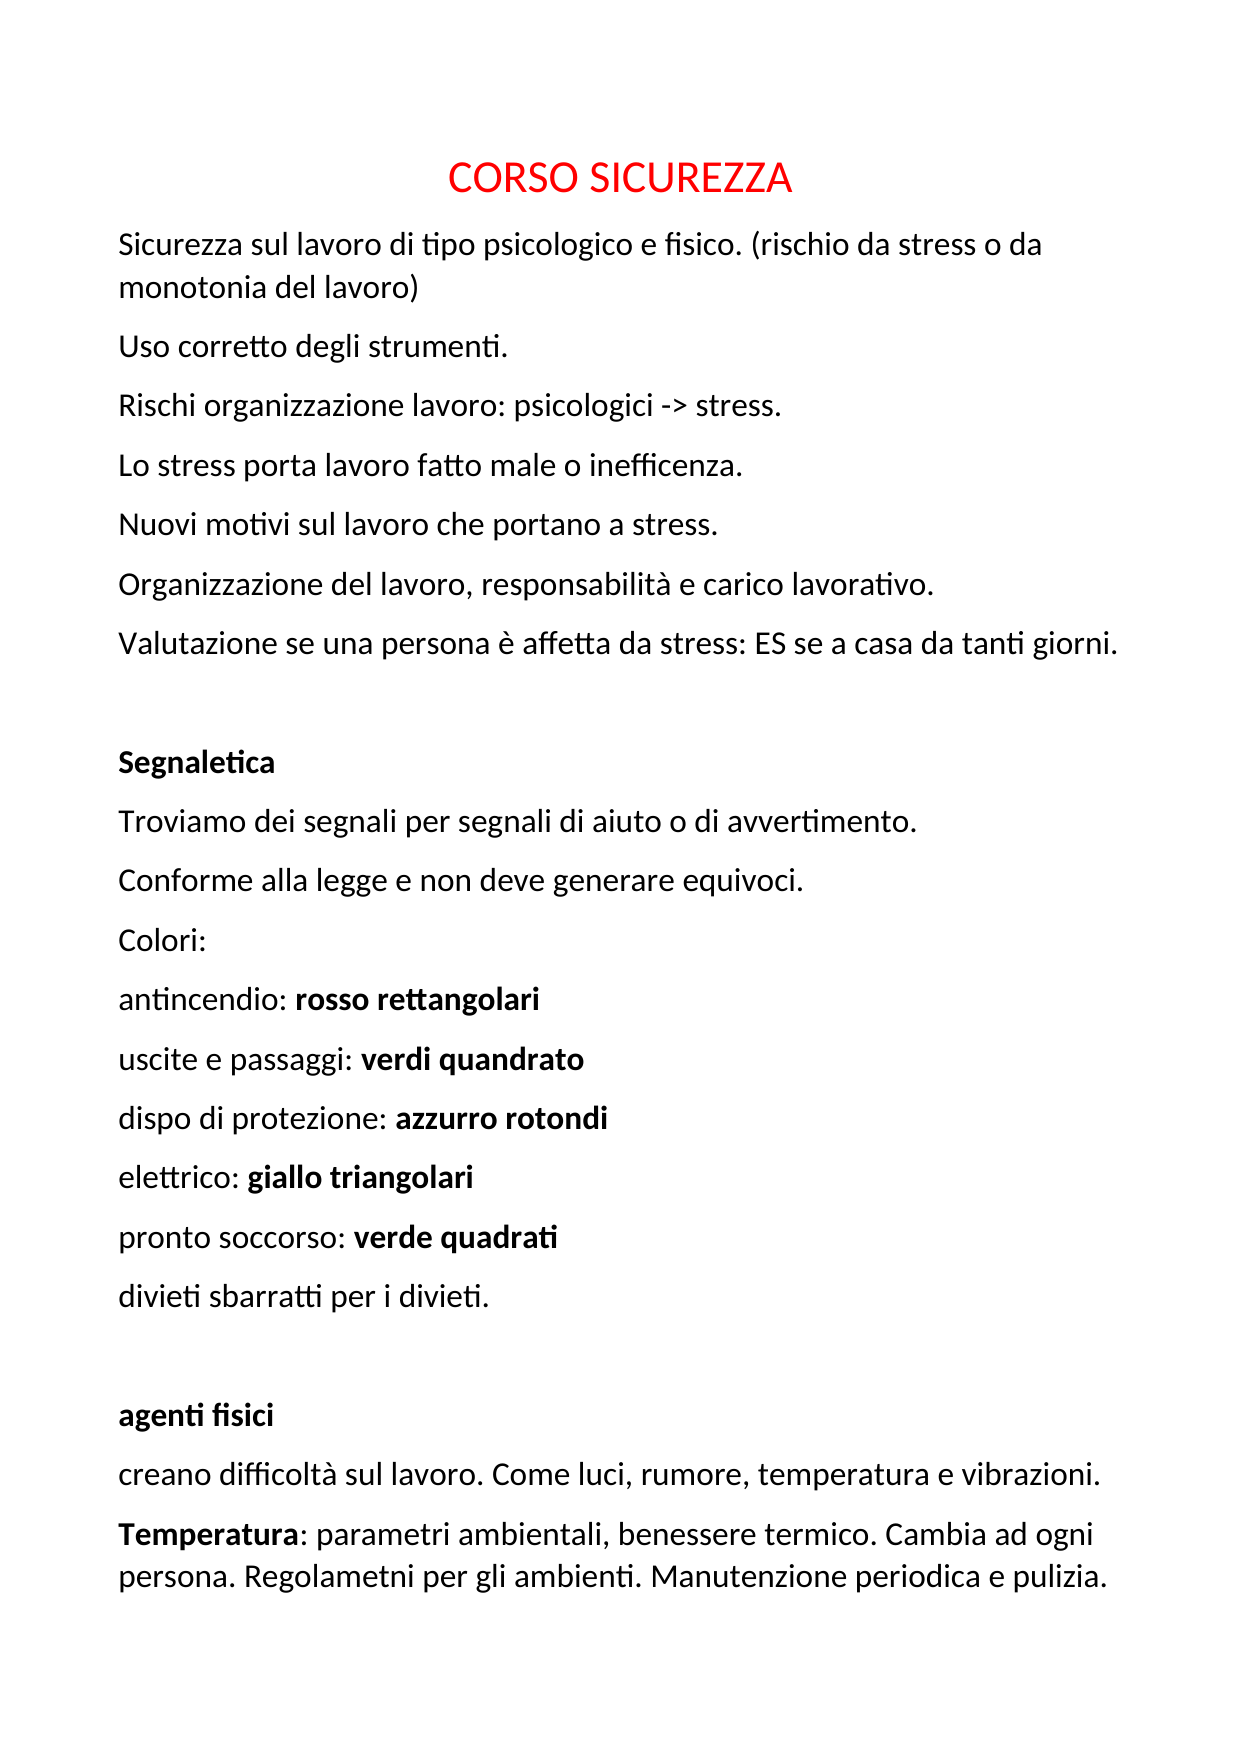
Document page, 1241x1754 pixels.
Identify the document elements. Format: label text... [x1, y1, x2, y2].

text Troviamo dei segnali per segnali di aiuto o di avvertimento. [118, 800, 1122, 841]
text CORSO SICUREZZA [118, 148, 1122, 203]
text antincendio: rosso rettangolari [118, 978, 1122, 1019]
text dispo di protezione: azzurro rotondi [118, 1097, 1122, 1138]
text Organizzazione del lavoro, responsabilità e carico lavorativo. [118, 562, 1122, 603]
text Sicurezza sul lavoro di tipo psicologico e fisico. (rischio da stress o da monotonia del lavoro) [118, 223, 1122, 306]
text elettrico: giallo triangolari [118, 1156, 1122, 1197]
text Uso corretto degli strumenti. [118, 325, 1122, 366]
text Segnaletica [118, 741, 1122, 781]
text agenti fisici [118, 1394, 1122, 1434]
text Colori: [118, 919, 1122, 959]
text Nuovi motivi sul lavoro che portano a stress. [118, 503, 1122, 544]
text Conforme alla legge e non deve generare equivoci. [118, 859, 1122, 900]
text Temperatura: parametri ambientali, benessere termico. Cambia ad ogni persona. Regolametni per gli ambienti. Manutenzione periodica e pulizia. [118, 1512, 1122, 1596]
text Rischi organizzazione lavoro: psicologici -> stress. [118, 384, 1122, 425]
text creano difficoltà sul lavoro. Come luci, rumore, temperatura e vibrazioni. [118, 1453, 1122, 1494]
text divieti sbarratti per i divieti. [118, 1275, 1122, 1316]
text Lo stress porta lavoro fatto male o inefficenza. [118, 444, 1122, 484]
text Valutazione se una persona è affetta da stress: ES se a casa da tanti giorni. [118, 622, 1122, 663]
text uscite e passaggi: verdi quandrato [118, 1037, 1122, 1078]
text pronto soccorso: verde quadrati [118, 1216, 1122, 1256]
